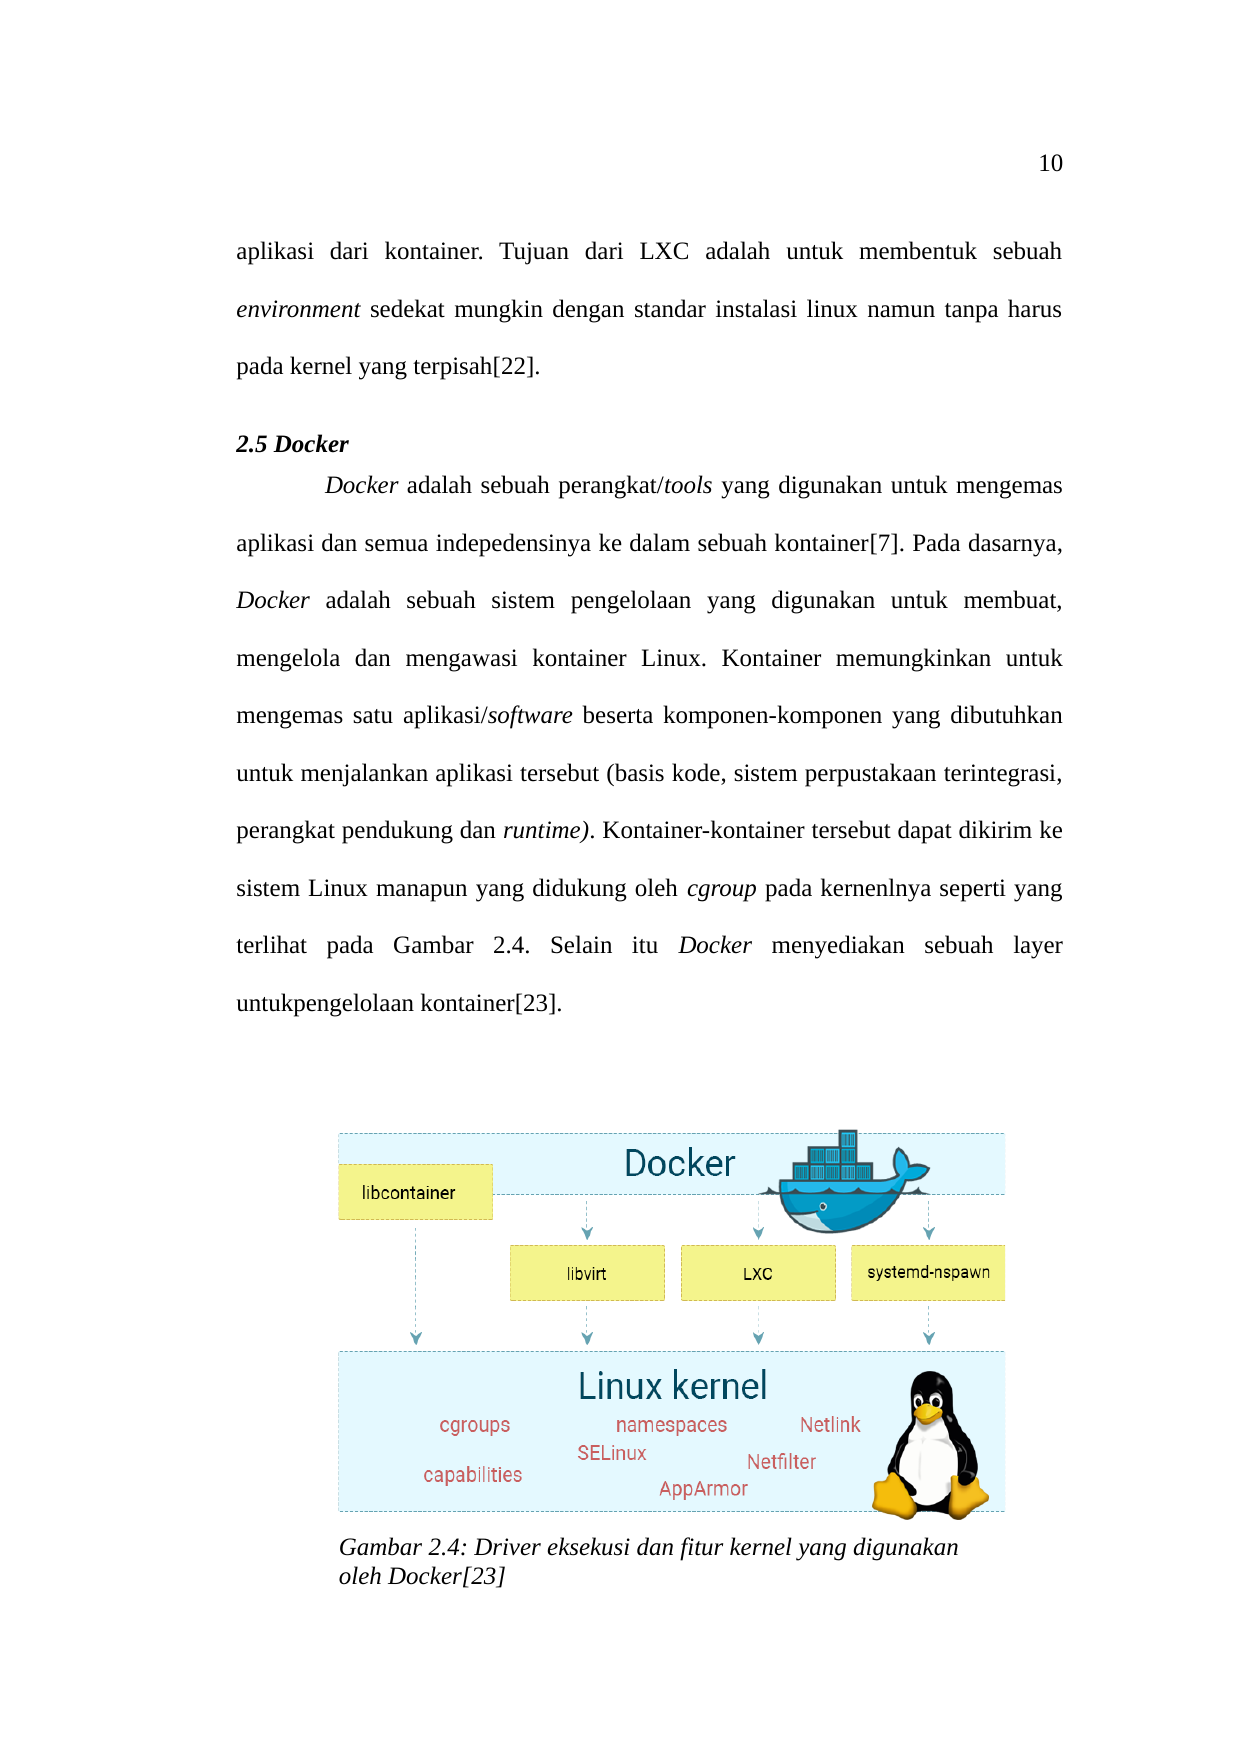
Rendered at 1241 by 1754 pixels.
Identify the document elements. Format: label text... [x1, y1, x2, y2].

text Docker adalah sebuah perangkat/tools yang digunakan untuk mengemas aplikasi dan semua indepedensinya ke dalam sebuah kontainer[7]. Pada dasarnya, Docker adalah sebuah sistem pengelolaan yang digunakan untuk membuat, mengelola dan mengawasi kontainer Linux. Kontainer memungkinkan untuk mengemas satu aplikasi/software beserta komponen-komponen yang dibutuhkan untuk menjalankan aplikasi tersebut (basis kode, sistem perpustakaan terintegrasi, perangkat pendukung dan runtime). Kontainer-kontainer tersebut dapat dikirim ke sistem Linux manapun yang didukung oleh cgroup pada kernenlnya seperti yang terlihat pada Gambar 2.4. Selain itu Docker menyediakan sebuah layer untukpengelolaan kontainer[23]. [236, 470, 1063, 1017]
text Gambar 2.4: Driver eksekusi dan fitur kernel yang digunakan oleh Docker[23] [339, 1533, 1005, 1590]
picture [338, 1104, 1006, 1533]
text aplikasi dari kontainer. Tujuan dari LXC adalah untuk membentuk sebuah environment sedekat mungkin dengan standar instalasi linux namun tanpa harus pada kernel yang terpisah[22]. [236, 236, 1063, 380]
subtitle Docker [236, 429, 1063, 458]
